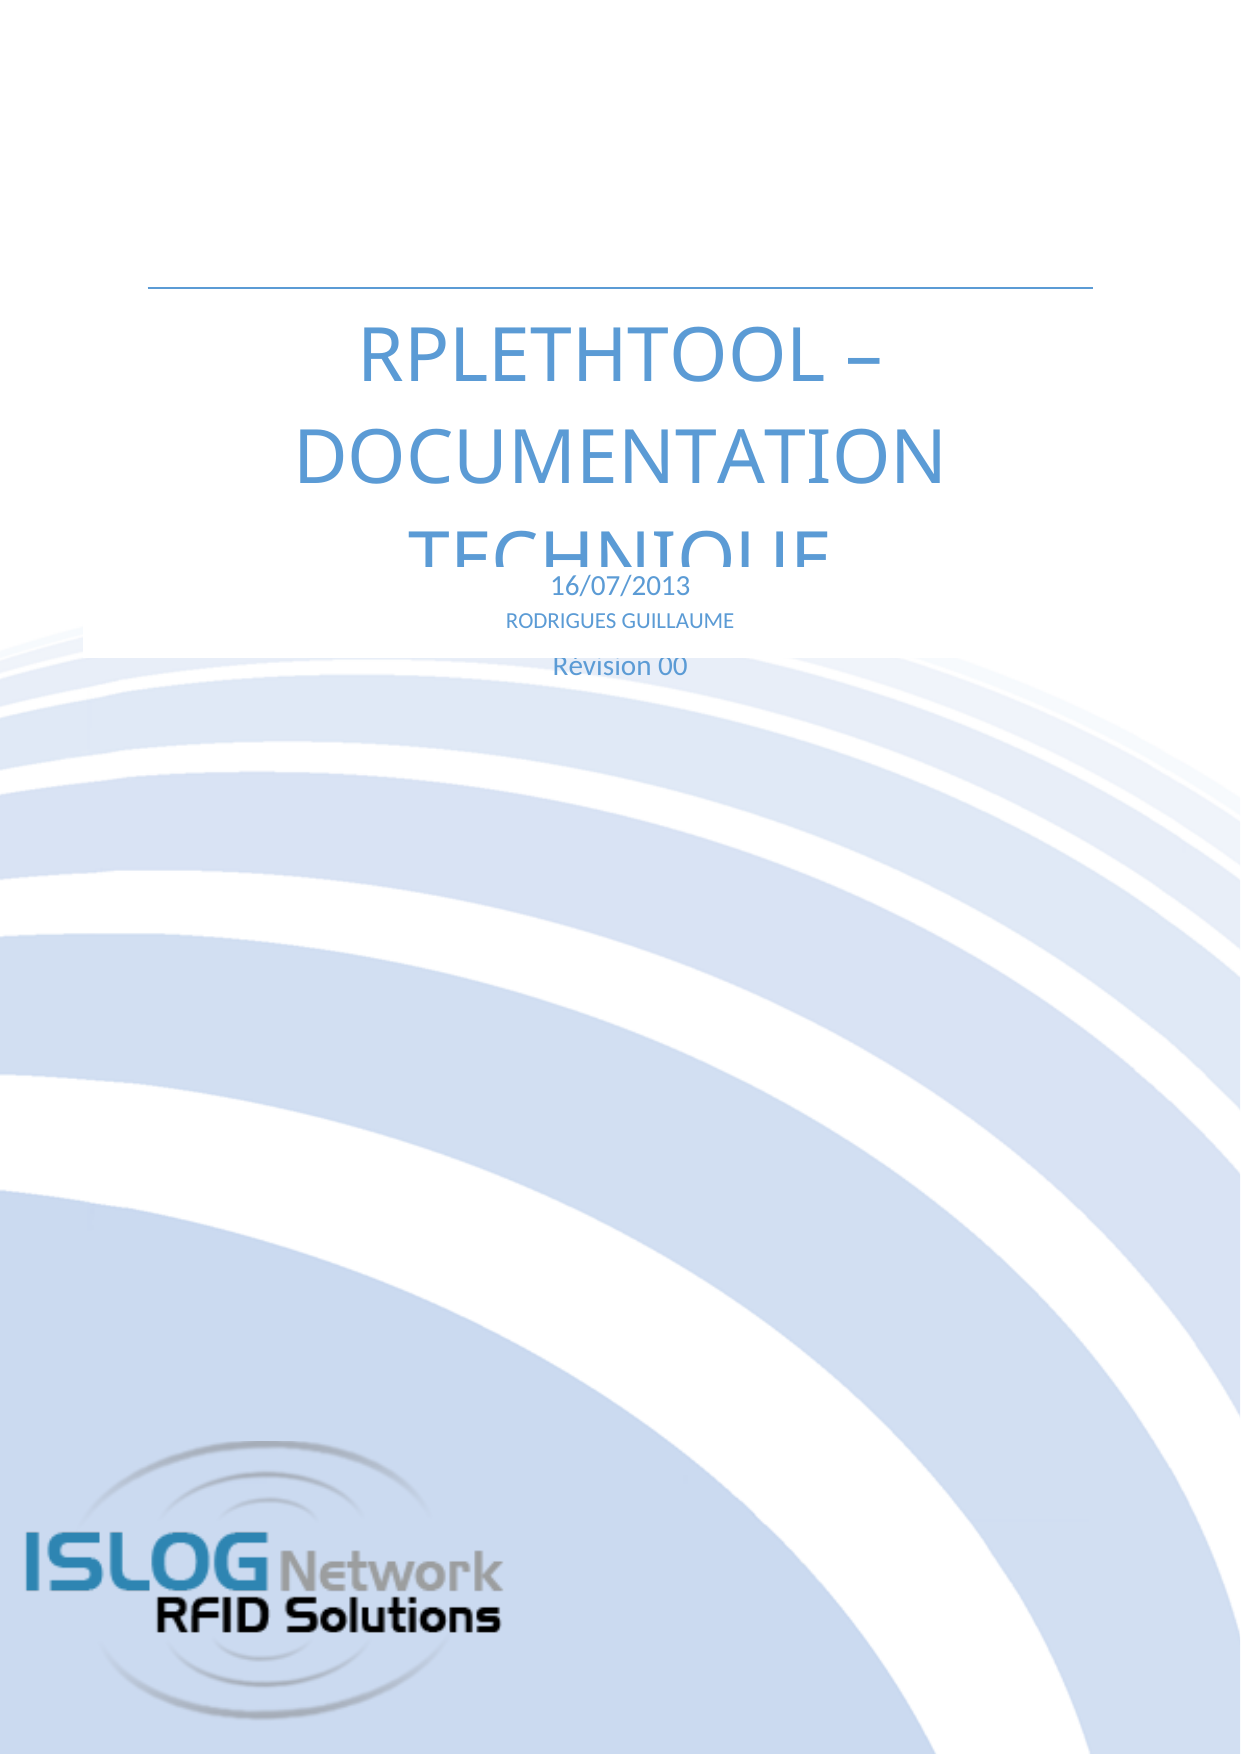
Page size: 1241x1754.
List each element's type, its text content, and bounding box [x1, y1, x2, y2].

text rodrigues guillaume [83, 607, 1158, 634]
text 16/07/2013 [83, 567, 1158, 602]
text Révision 00 [83, 634, 1158, 658]
text Révision 00 [83, 602, 1158, 607]
